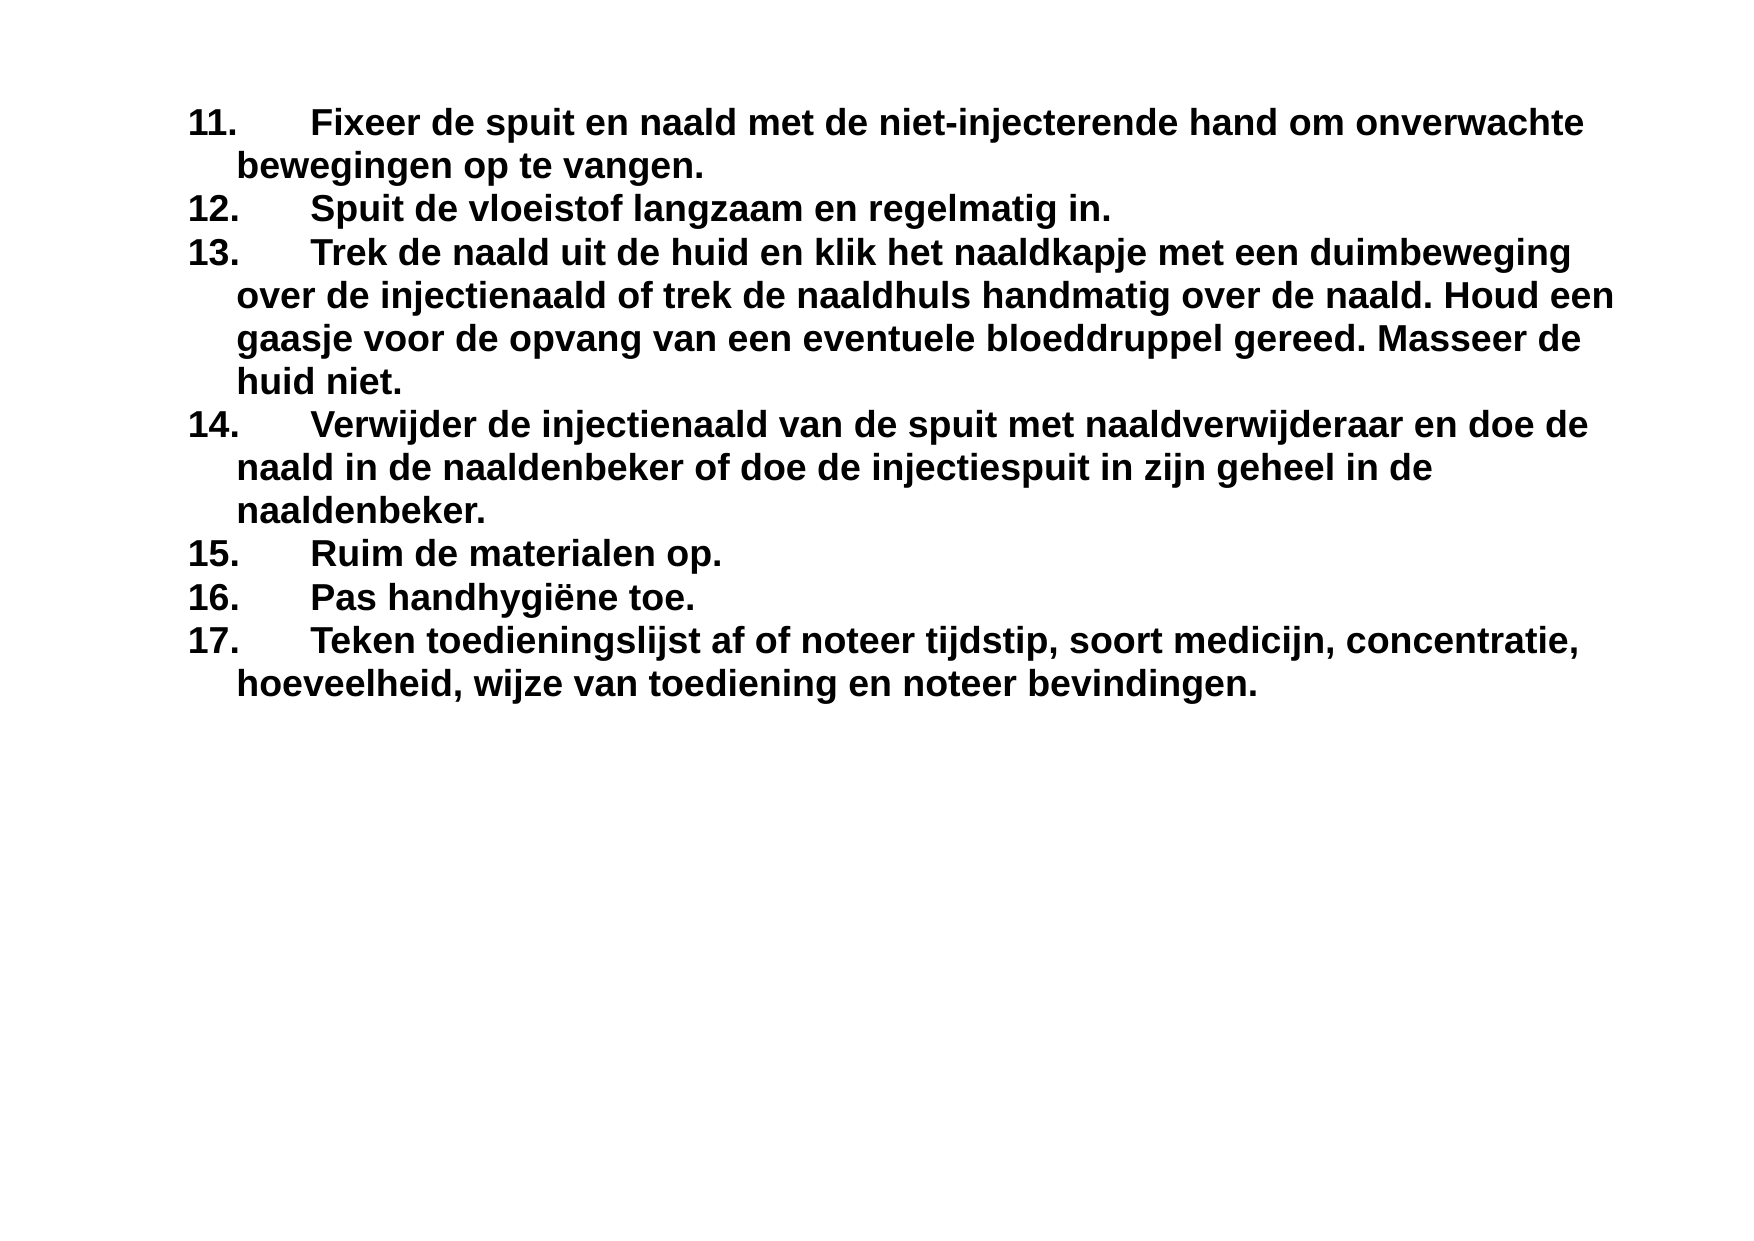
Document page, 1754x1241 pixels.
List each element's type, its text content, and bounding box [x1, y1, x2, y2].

list Pas handhygiëne toe. [177, 575, 1636, 618]
list Verwijder de injectienaald van de spuit met naaldverwijderaar en doe de naald in de naaldenbeker of doe de injectiespuit in zijn geheel in de naaldenbeker. [177, 402, 1636, 532]
list Ruim de materialen op. [177, 532, 1636, 575]
list Trek de naald uit de huid en klik het naaldkapje met een duimbeweging over de injectienaald of trek de naaldhuls handmatig over de naald. Houd een gaasje voor de opvang van een eventuele bloeddruppel gereed. Masseer de huid niet. [177, 230, 1636, 402]
list Teken toedieningslijst af of noteer tijdstip, soort medicijn, concentratie, hoeveelheid, wijze van toediening en noteer bevindingen. [177, 618, 1636, 704]
list Spuit de vloeistof langzaam en regelmatig in. [177, 187, 1636, 230]
list Fixeer de spuit en naald met de niet-injecterende hand om onverwachte bewegingen op te vangen. [177, 100, 1636, 187]
